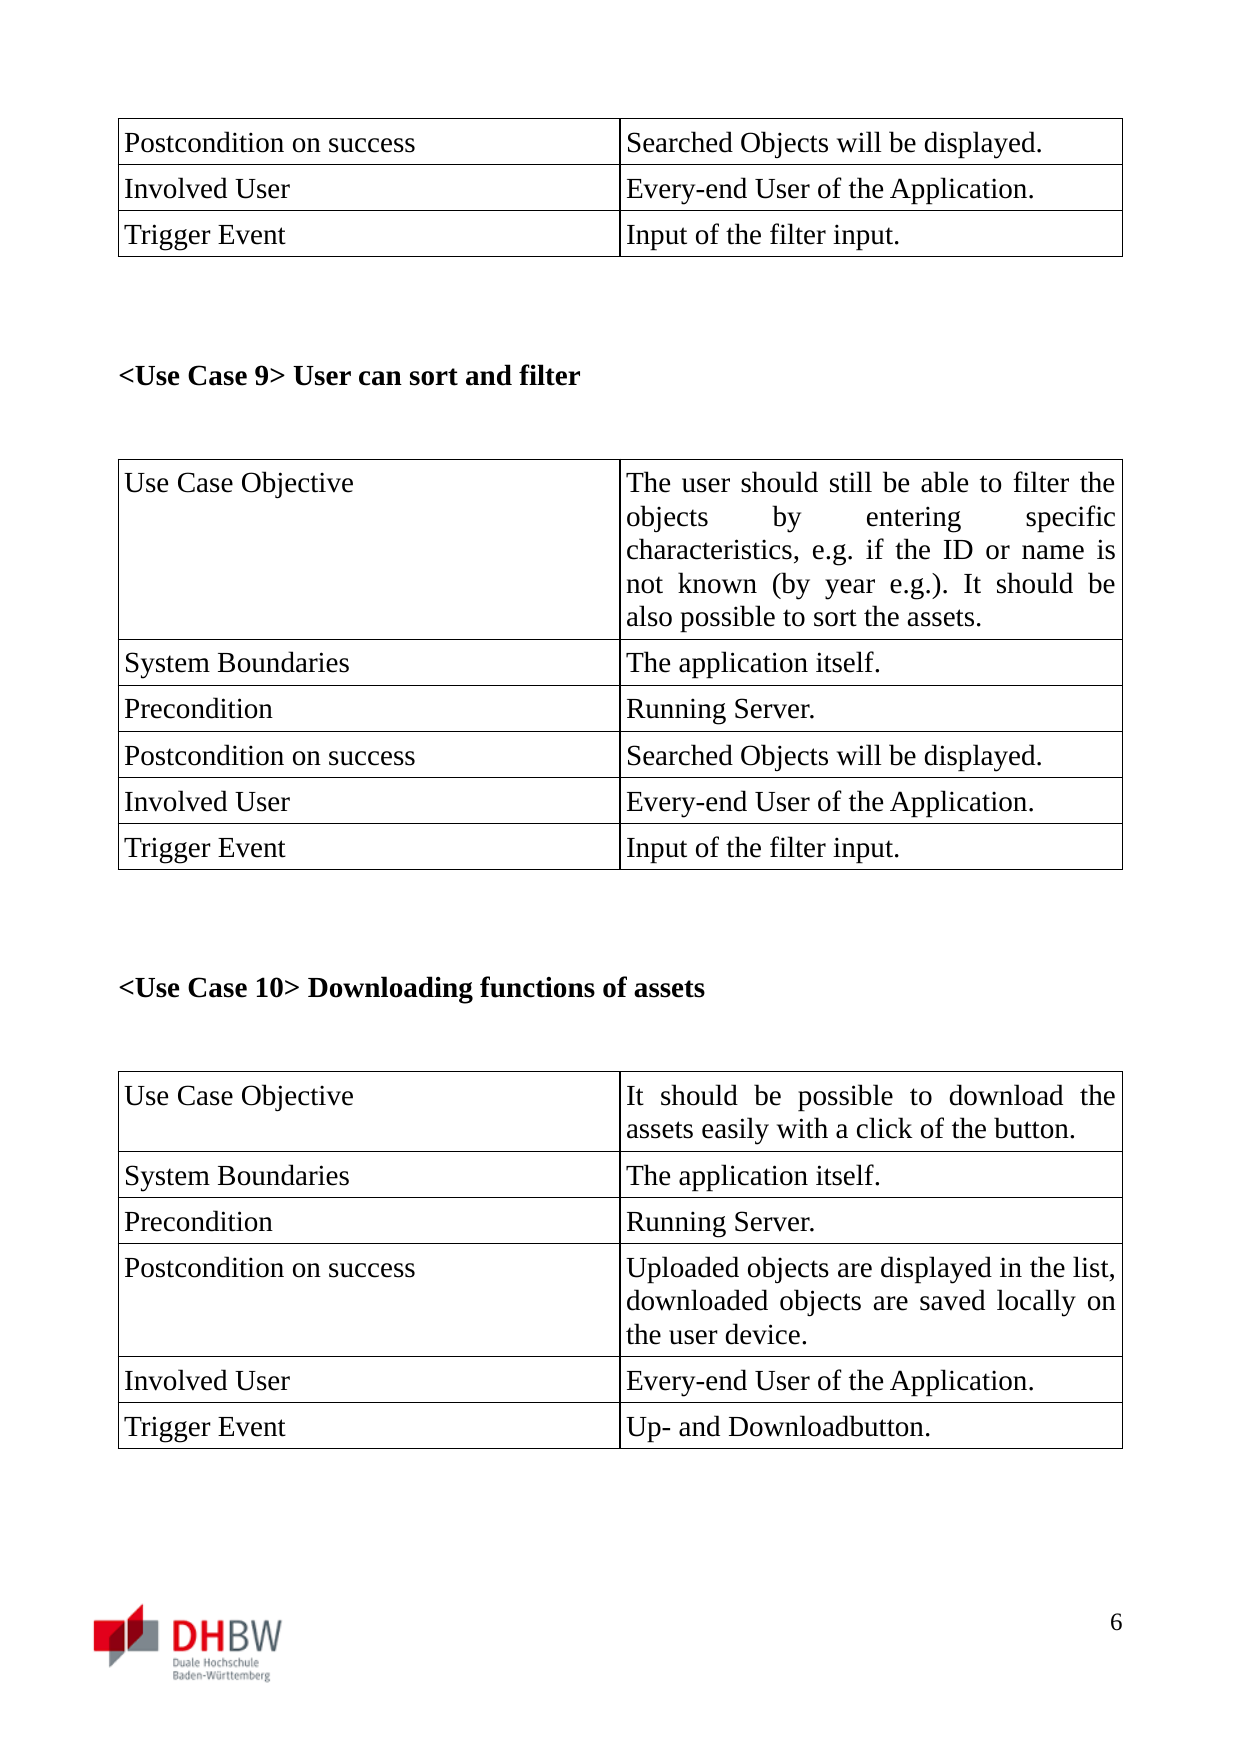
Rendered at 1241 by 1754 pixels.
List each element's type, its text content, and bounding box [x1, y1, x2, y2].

table_cell Postcondition on success [119, 1244, 619, 1356]
table_cell Every-end User of the Application. [621, 1357, 1122, 1402]
table_cell Every-end User of the Application. [621, 778, 1122, 823]
table_header The user should still be able to filter the objects by entering specific characteristics, e.g. if the ID or name is not known (by year e.g.). It should be also possible to sort the assets. [621, 460, 1122, 639]
table_cell The application itself. [621, 1152, 1122, 1197]
table_cell Postcondition on success [119, 732, 619, 777]
table_cell Trigger Event [119, 824, 619, 869]
text <Use Case 9> User can sort and filter [118, 358, 1122, 391]
table_cell Involved User [119, 778, 619, 823]
table_cell Searched Objects will be displayed. [621, 119, 1122, 164]
table_cell Input of the filter input. [621, 211, 1122, 256]
table_cell System Boundaries [119, 1152, 619, 1197]
table_cell Running Server. [621, 686, 1122, 731]
text <Use Case 10> Downloading functions of assets [118, 971, 1122, 1004]
table_cell Trigger Event [119, 1403, 619, 1448]
table_cell The application itself. [621, 640, 1122, 685]
table_cell Running Server. [621, 1198, 1122, 1243]
table_header Use Case Objective [119, 460, 619, 639]
table_cell Every-end User of the Application. [621, 165, 1122, 210]
table_cell System Boundaries [119, 640, 619, 685]
table_cell Input of the filter input. [621, 824, 1122, 869]
picture [84, 1550, 289, 1754]
table_cell Trigger Event [119, 211, 619, 256]
table_cell Precondition [119, 686, 619, 731]
table_header It should be possible to download the assets easily with a click of the button. [621, 1072, 1122, 1151]
table_cell Up- and Downloadbutton. [621, 1403, 1122, 1448]
table_header Use Case Objective [119, 1072, 619, 1151]
table_cell Postcondition on success [119, 119, 619, 164]
table_cell Uploaded objects are displayed in the list, downloaded objects are saved locally on the user device. [621, 1244, 1122, 1356]
table_cell Involved User [119, 165, 619, 210]
table_cell Involved User [119, 1357, 619, 1402]
table_cell Precondition [119, 1198, 619, 1243]
table_cell Searched Objects will be displayed. [621, 732, 1122, 777]
